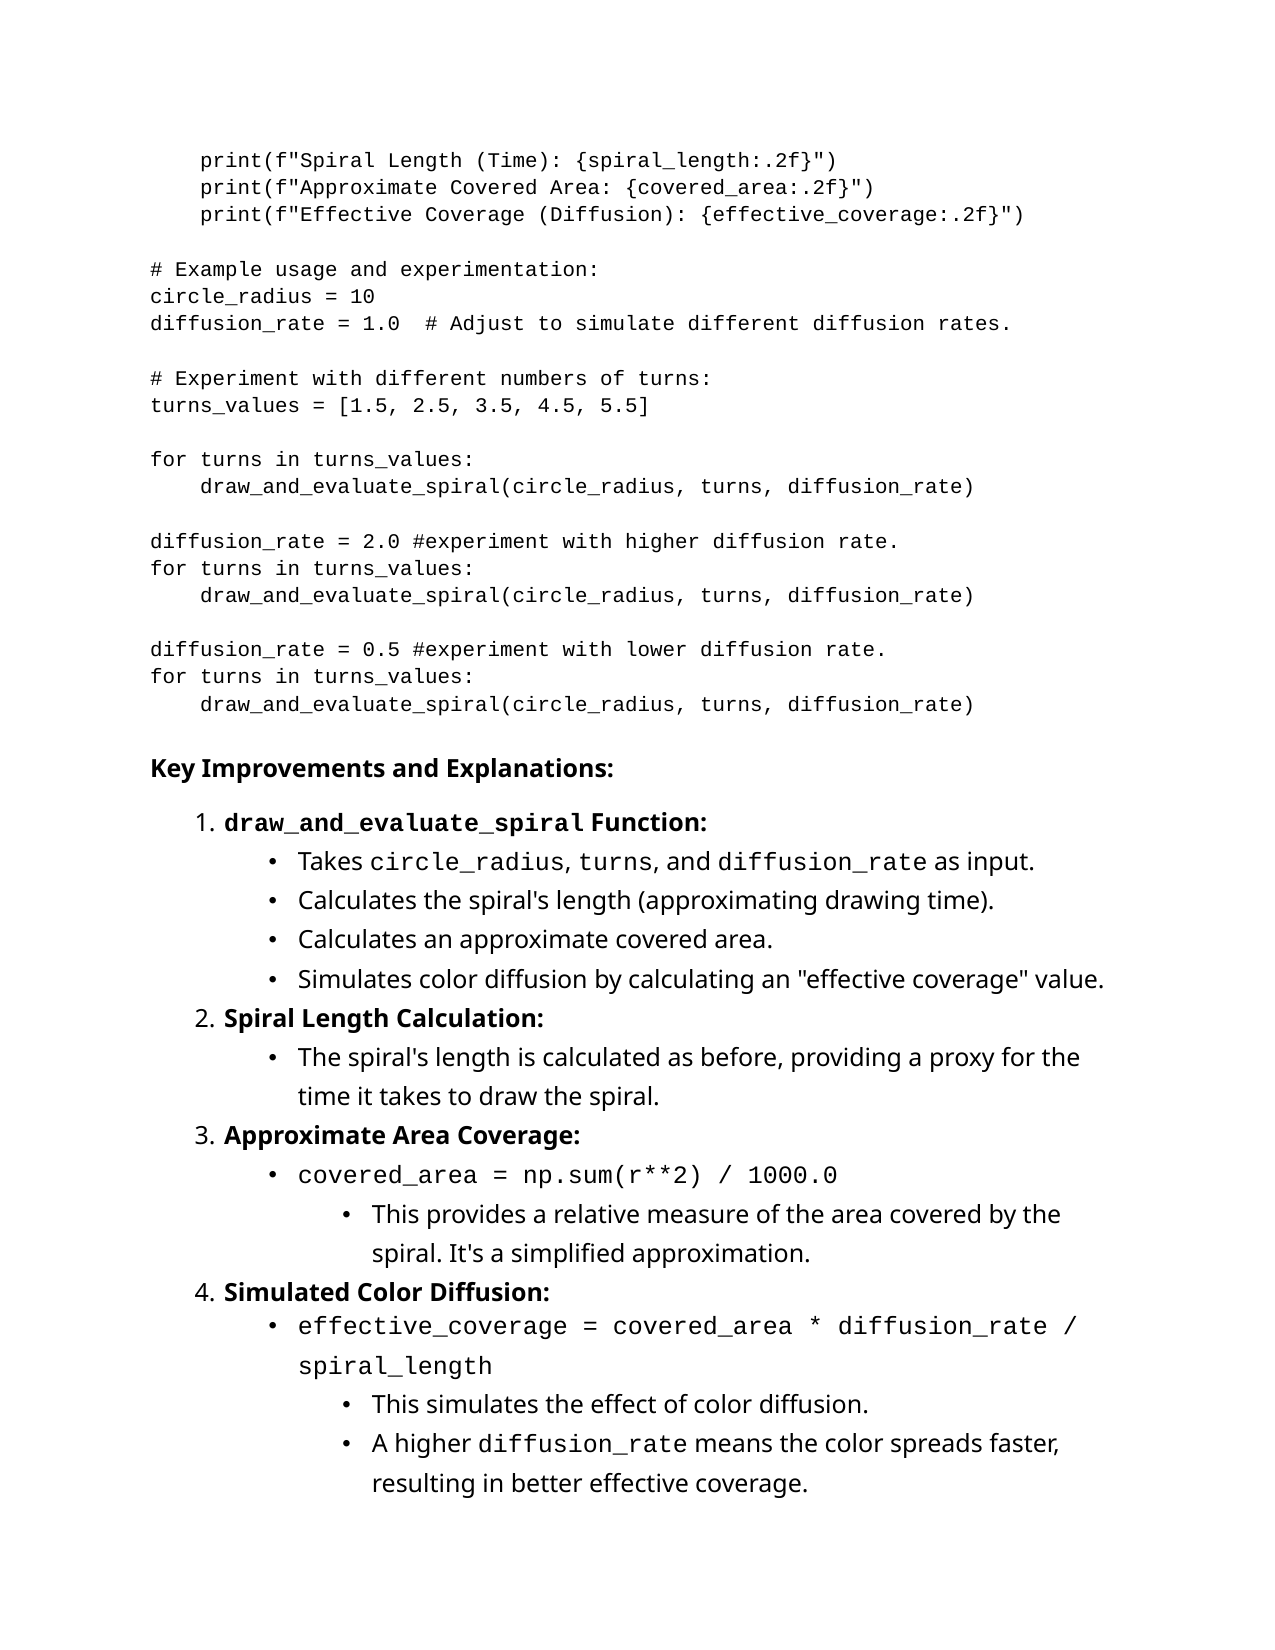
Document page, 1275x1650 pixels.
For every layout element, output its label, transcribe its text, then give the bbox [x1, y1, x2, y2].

list effective_coverage = covered_area * diffusion_rate / spiral_length [268, 1314, 1125, 1382]
list Spiral Length Calculation: [194, 1000, 1125, 1034]
list Simulated Color Diffusion: [194, 1275, 1125, 1309]
text for turns in turns_values: [150, 667, 1125, 690]
list covered_area = np.sum(r**2) / 1000.0 [268, 1157, 1125, 1191]
text draw_and_evaluate_spiral(circle_radius, turns, diffusion_rate) [150, 476, 1125, 500]
text draw_and_evaluate_spiral(circle_radius, turns, diffusion_rate) [150, 585, 1125, 609]
text diffusion_rate = 0.5 #experiment with lower diffusion rate. [150, 639, 1125, 663]
text # Experiment with different numbers of turns: [150, 367, 1125, 391]
list draw_and_evaluate_spiral Function: [194, 804, 1125, 838]
text turns_values = [1.5, 2.5, 3.5, 4.5, 5.5] [150, 395, 1125, 418]
text Key Improvements and Explanations: [150, 750, 1125, 784]
text # Example usage and experimentation: [150, 259, 1125, 282]
list Approximate Area Coverage: [194, 1118, 1125, 1152]
list A higher diffusion_rate means the color spreads faster, resulting in better effective coverage. [342, 1426, 1125, 1499]
text draw_and_evaluate_spiral(circle_radius, turns, diffusion_rate) [150, 694, 1125, 717]
list Calculates the spiral's length (approximating drawing time). [268, 883, 1125, 917]
text circle_radius = 10 [150, 286, 1125, 309]
text diffusion_rate = 2.0 #experiment with higher diffusion rate. [150, 531, 1125, 554]
text for turns in turns_values: [150, 558, 1125, 581]
text print(f"Effective Coverage (Diffusion): {effective_coverage:.2f}") [150, 204, 1125, 228]
text for turns in turns_values: [150, 449, 1125, 473]
list The spiral's length is calculated as before, providing a proxy for the time it takes to draw the spiral. [268, 1039, 1125, 1113]
list Calculates an approximate covered area. [268, 922, 1125, 956]
text diffusion_rate = 1.0 # Adjust to simulate different diffusion rates. [150, 313, 1125, 337]
list Takes circle_radius, turns, and diffusion_rate as input. [268, 843, 1125, 878]
list Simulates color diffusion by calculating an "effective coverage" value. [268, 961, 1125, 995]
list This provides a relative measure of the area covered by the spiral. It's a simplified approximation. [342, 1196, 1125, 1270]
text print(f"Spiral Length (Time): {spiral_length:.2f}") [150, 150, 1125, 174]
list This simulates the effect of color diffusion. [342, 1387, 1125, 1421]
text print(f"Approximate Covered Area: {covered_area:.2f}") [150, 177, 1125, 201]
